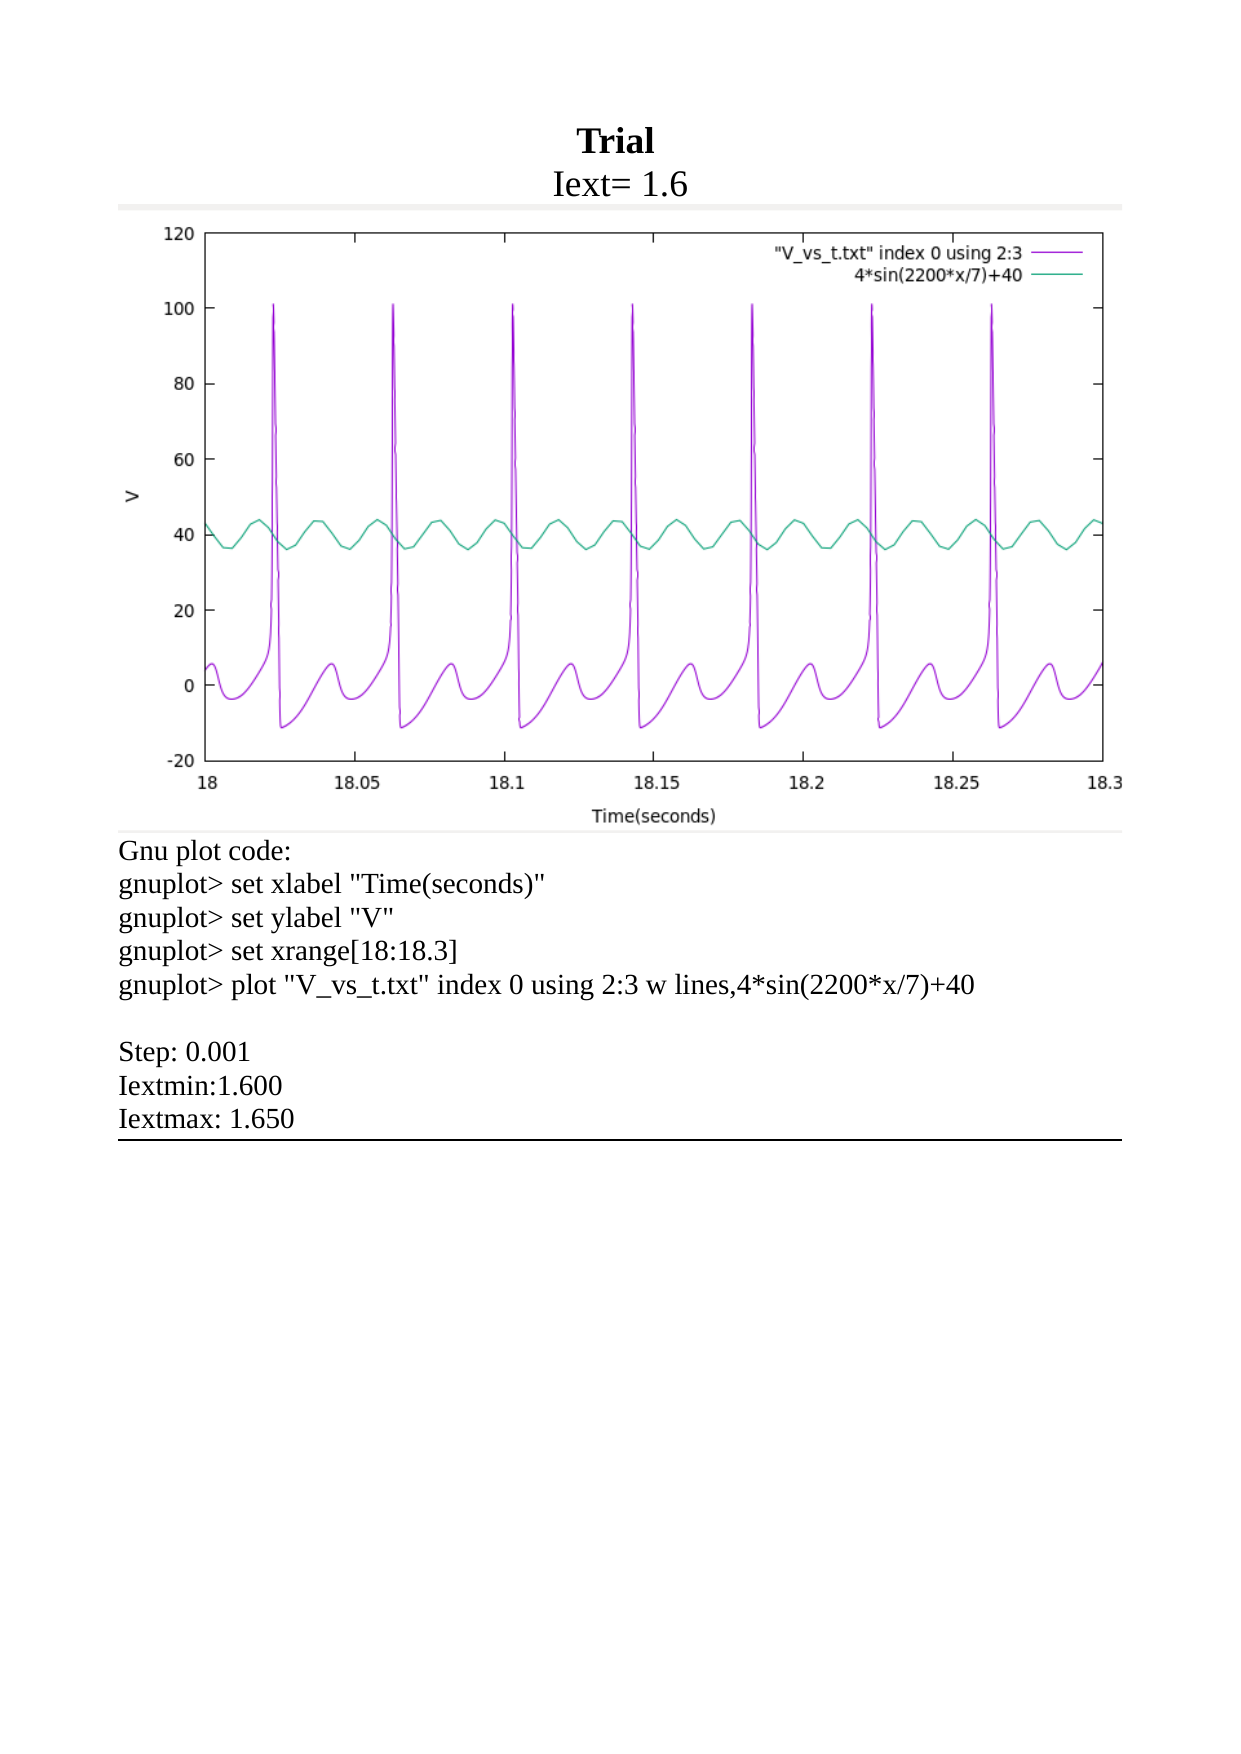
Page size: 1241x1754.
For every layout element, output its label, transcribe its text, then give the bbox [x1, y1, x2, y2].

text gnuplot> plot "V_vs_t.txt" index 0 using 2:3 w lines,4*sin(2200*x/7)+40 [118, 967, 1122, 1001]
text gnuplot> set xlabel "Time(seconds)" [118, 866, 1122, 900]
text gnuplot> set ylabel "V" [118, 900, 1122, 933]
text Iextmax: 1.650 [118, 1101, 1122, 1139]
picture [118, 204, 1123, 833]
text Iextmin:1.600 [118, 1068, 1122, 1101]
text Trial [118, 118, 1122, 161]
text Step: 0.001 [118, 1034, 1122, 1068]
text Gnu plot code: [118, 833, 1122, 866]
text gnuplot> set xrange[18:18.3] [118, 933, 1122, 967]
text Iext= 1.6 [118, 161, 1122, 204]
